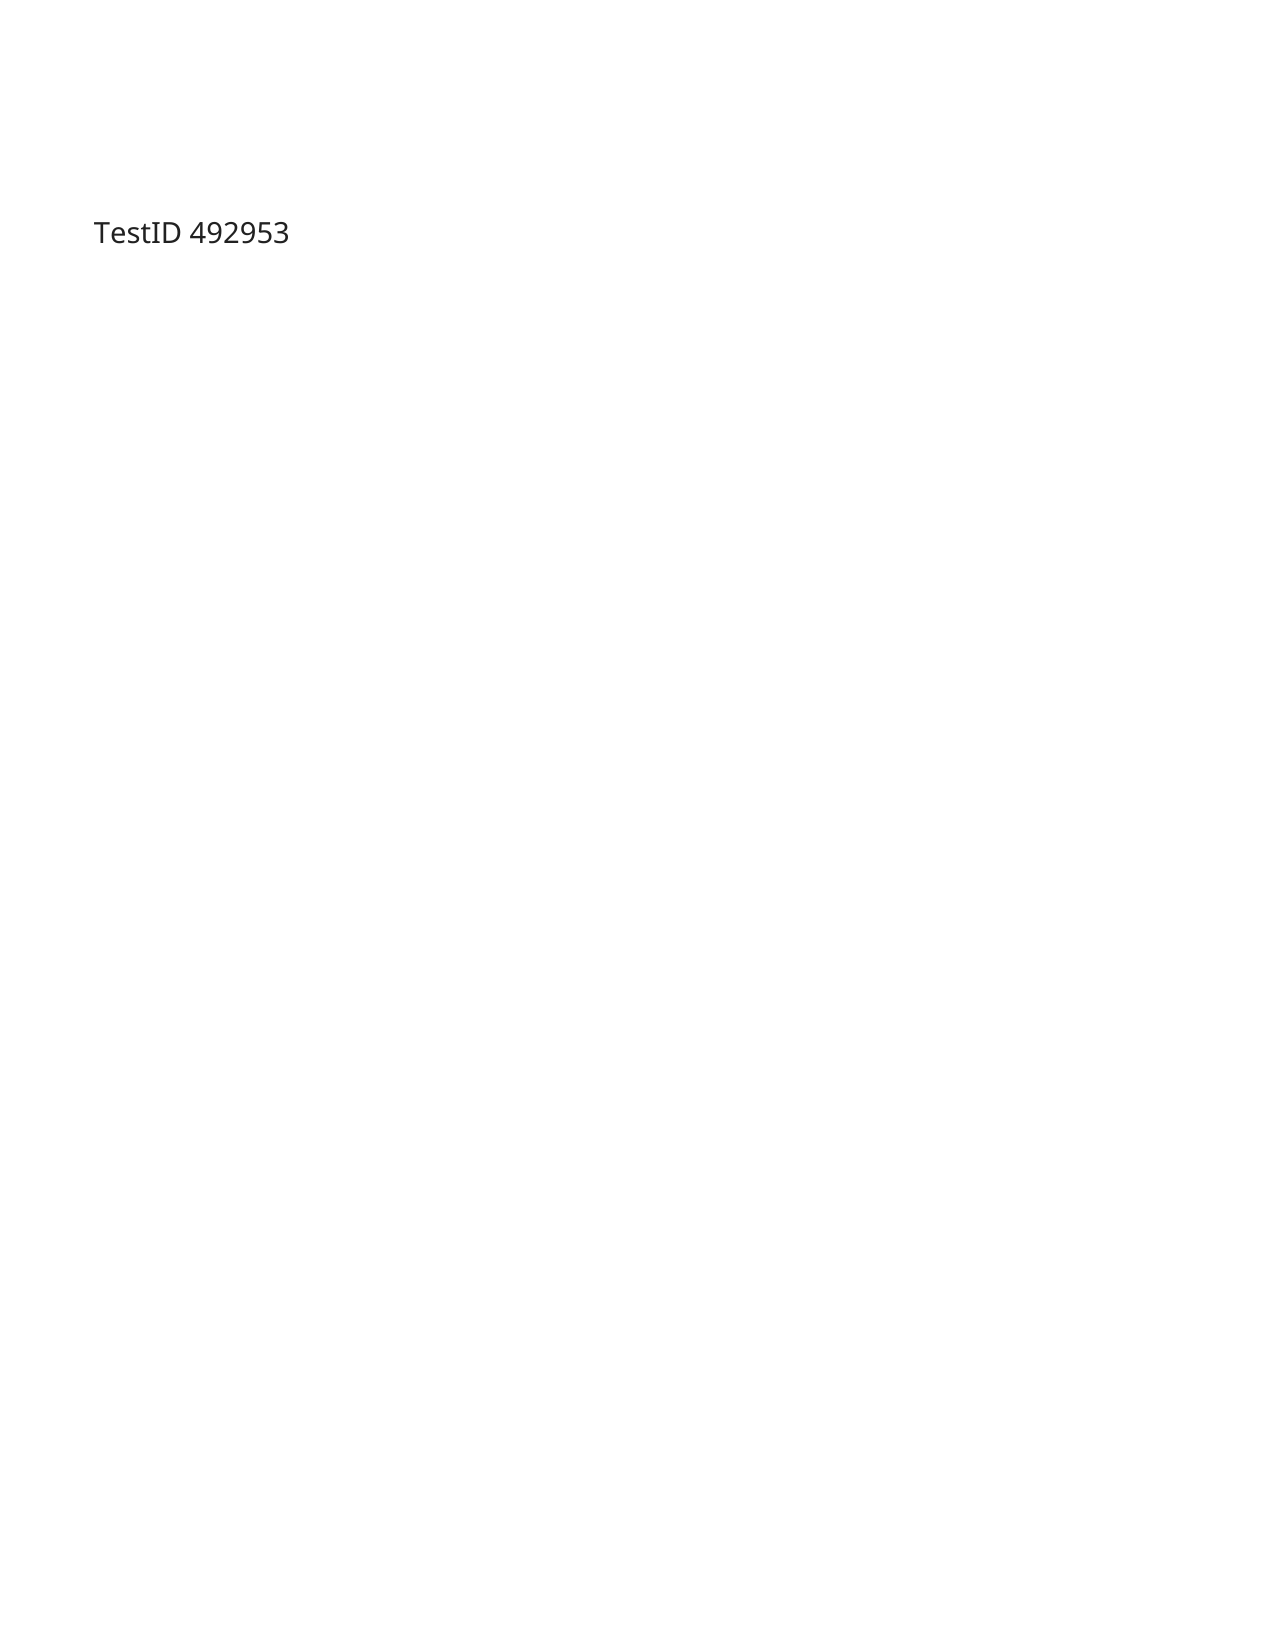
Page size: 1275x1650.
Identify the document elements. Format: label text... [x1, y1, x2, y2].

text TestID 492953 [94, 150, 1209, 252]
